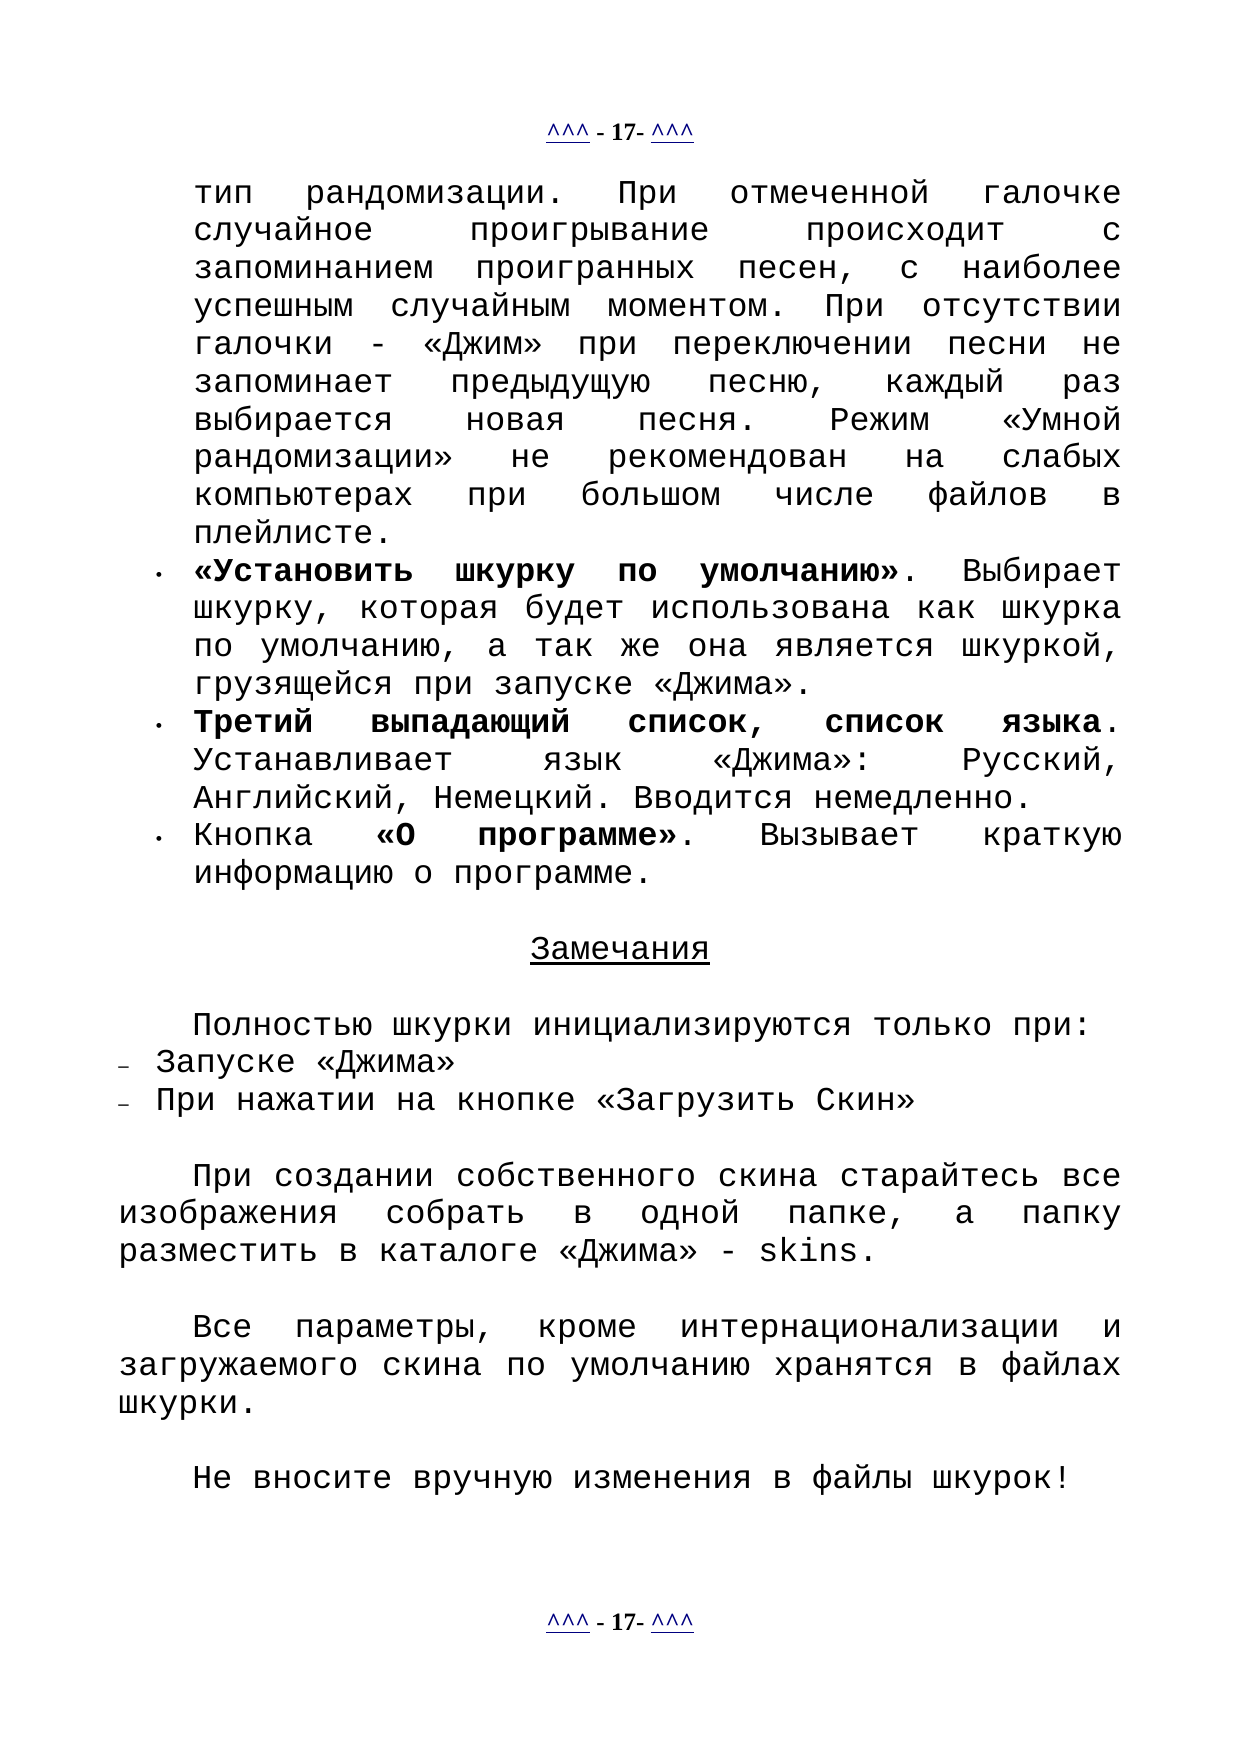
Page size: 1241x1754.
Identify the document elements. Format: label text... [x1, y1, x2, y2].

list «Установить шкурку по умолчанию». Выбирает шкурку, которая будет использована как шкурка по умолчанию, а так же она является шкуркой, грузящейся при запуске «Джима». [156, 553, 1122, 705]
text Замечания [118, 932, 1122, 969]
text Все параметры, кроме интернационализации и загружаемого скина по умолчанию хранятся в файлах шкурки. [118, 1310, 1122, 1423]
list Кнопка «О программе». Вызывает краткую информацию о программе. [156, 818, 1122, 894]
list Запуске «Джима» [118, 1045, 1122, 1083]
text Полностью шкурки инициализируются только при: [118, 1007, 1122, 1045]
list Третий выпадающий список, список языка. Устанавливает язык «Джима»: Русский, Английский, Немецкий. Вводится немедленно. [156, 705, 1122, 818]
list При нажатии на кнопке «Загрузить Скин» [118, 1083, 1122, 1121]
text Не вносите вручную изменения в файлы шкурок! [118, 1461, 1122, 1499]
text При создании собственного скина старайтесь все изображения собрать в одной папке, а папку разместить в каталоге «Джима» - skins. [118, 1158, 1122, 1272]
list тип рандомизации. При отмеченной галочке случайное проигрывание происходит с запоминанием проигранных песен, с наиболее успешным случайным моментом. При отсутствии галочки - «Джим» при переключении песни не запоминает предыдущую песню, каждый раз выбирается новая песня. Режим «Умной рандомизации» не рекомендован на слабых компьютерах при большом числе файлов в плейлисте. [156, 175, 1122, 553]
